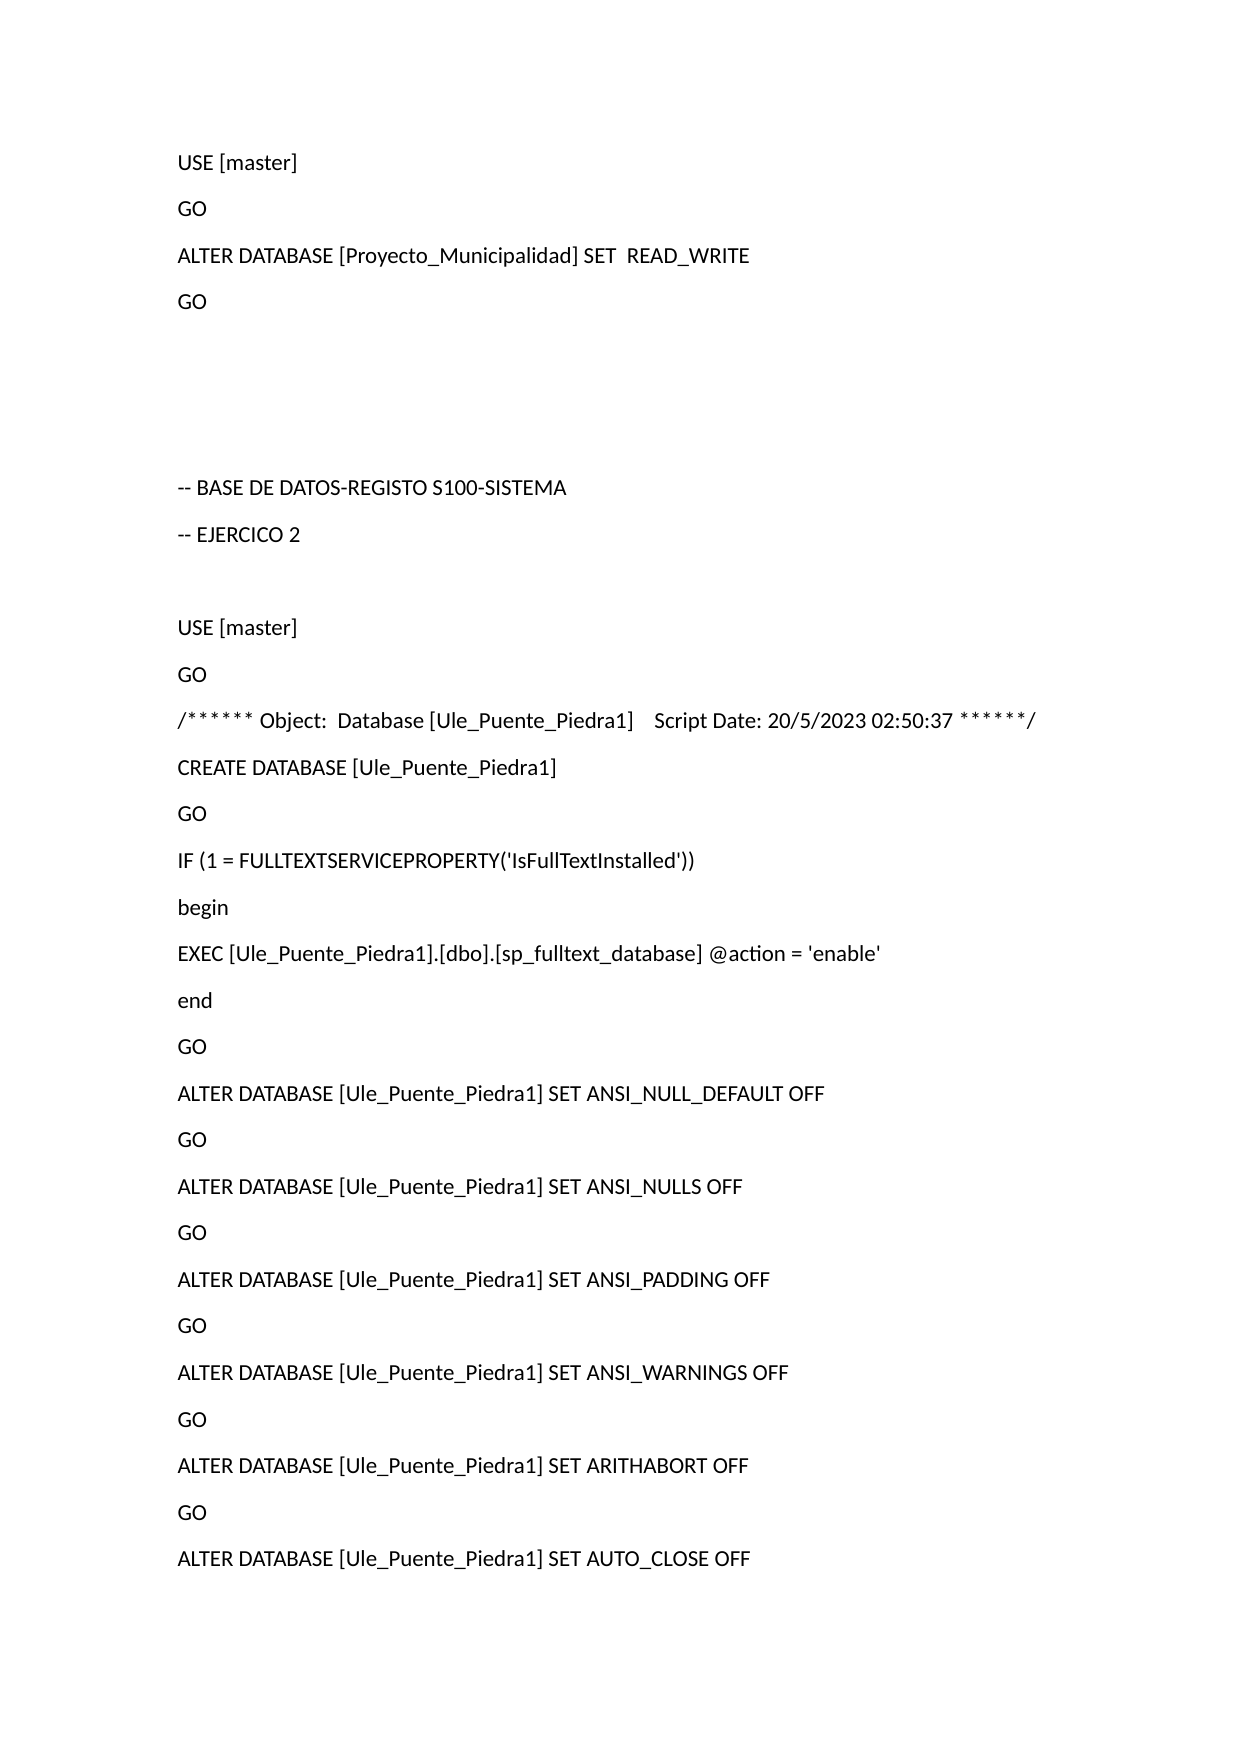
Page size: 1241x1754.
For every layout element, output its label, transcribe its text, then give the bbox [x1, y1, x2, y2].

text GO [177, 799, 1063, 827]
text ALTER DATABASE [Ule_Puente_Piedra1] SET ANSI_WARNINGS OFF [177, 1358, 1063, 1386]
text ALTER DATABASE [Ule_Puente_Piedra1] SET ARITHABORT OFF [177, 1451, 1063, 1479]
text GO [177, 287, 1063, 315]
text ALTER DATABASE [Ule_Puente_Piedra1] SET ANSI_PADDING OFF [177, 1265, 1063, 1293]
text USE [master] [177, 613, 1063, 641]
text ALTER DATABASE [Proyecto_Municipalidad] SET READ_WRITE [177, 241, 1063, 269]
text ALTER DATABASE [Ule_Puente_Piedra1] SET ANSI_NULL_DEFAULT OFF [177, 1079, 1063, 1107]
text -- EJERCICO 2 [177, 520, 1063, 548]
text GO [177, 194, 1063, 222]
text -- BASE DE DATOS-REGISTO S100-SISTEMA [177, 473, 1063, 502]
text begin [177, 893, 1063, 921]
text IF (1 = FULLTEXTSERVICEPROPERTY('IsFullTextInstalled')) [177, 846, 1063, 874]
text GO [177, 1498, 1063, 1526]
text ALTER DATABASE [Ule_Puente_Piedra1] SET AUTO_CLOSE OFF [177, 1544, 1063, 1572]
text ALTER DATABASE [Ule_Puente_Piedra1] SET ANSI_NULLS OFF [177, 1172, 1063, 1200]
text GO [177, 1218, 1063, 1247]
text EXEC [Ule_Puente_Piedra1].[dbo].[sp_fulltext_database] @action = 'enable' [177, 939, 1063, 967]
text GO [177, 1312, 1063, 1340]
text CREATE DATABASE [Ule_Puente_Piedra1] [177, 753, 1063, 781]
text end [177, 986, 1063, 1014]
text USE [master] [177, 148, 1063, 176]
text GO [177, 1032, 1063, 1060]
text GO [177, 1405, 1063, 1433]
text /****** Object: Database [Ule_Puente_Piedra1] Script Date: 20/5/2023 02:50:37 ******/ [177, 706, 1063, 734]
text GO [177, 1125, 1063, 1153]
text GO [177, 660, 1063, 688]
